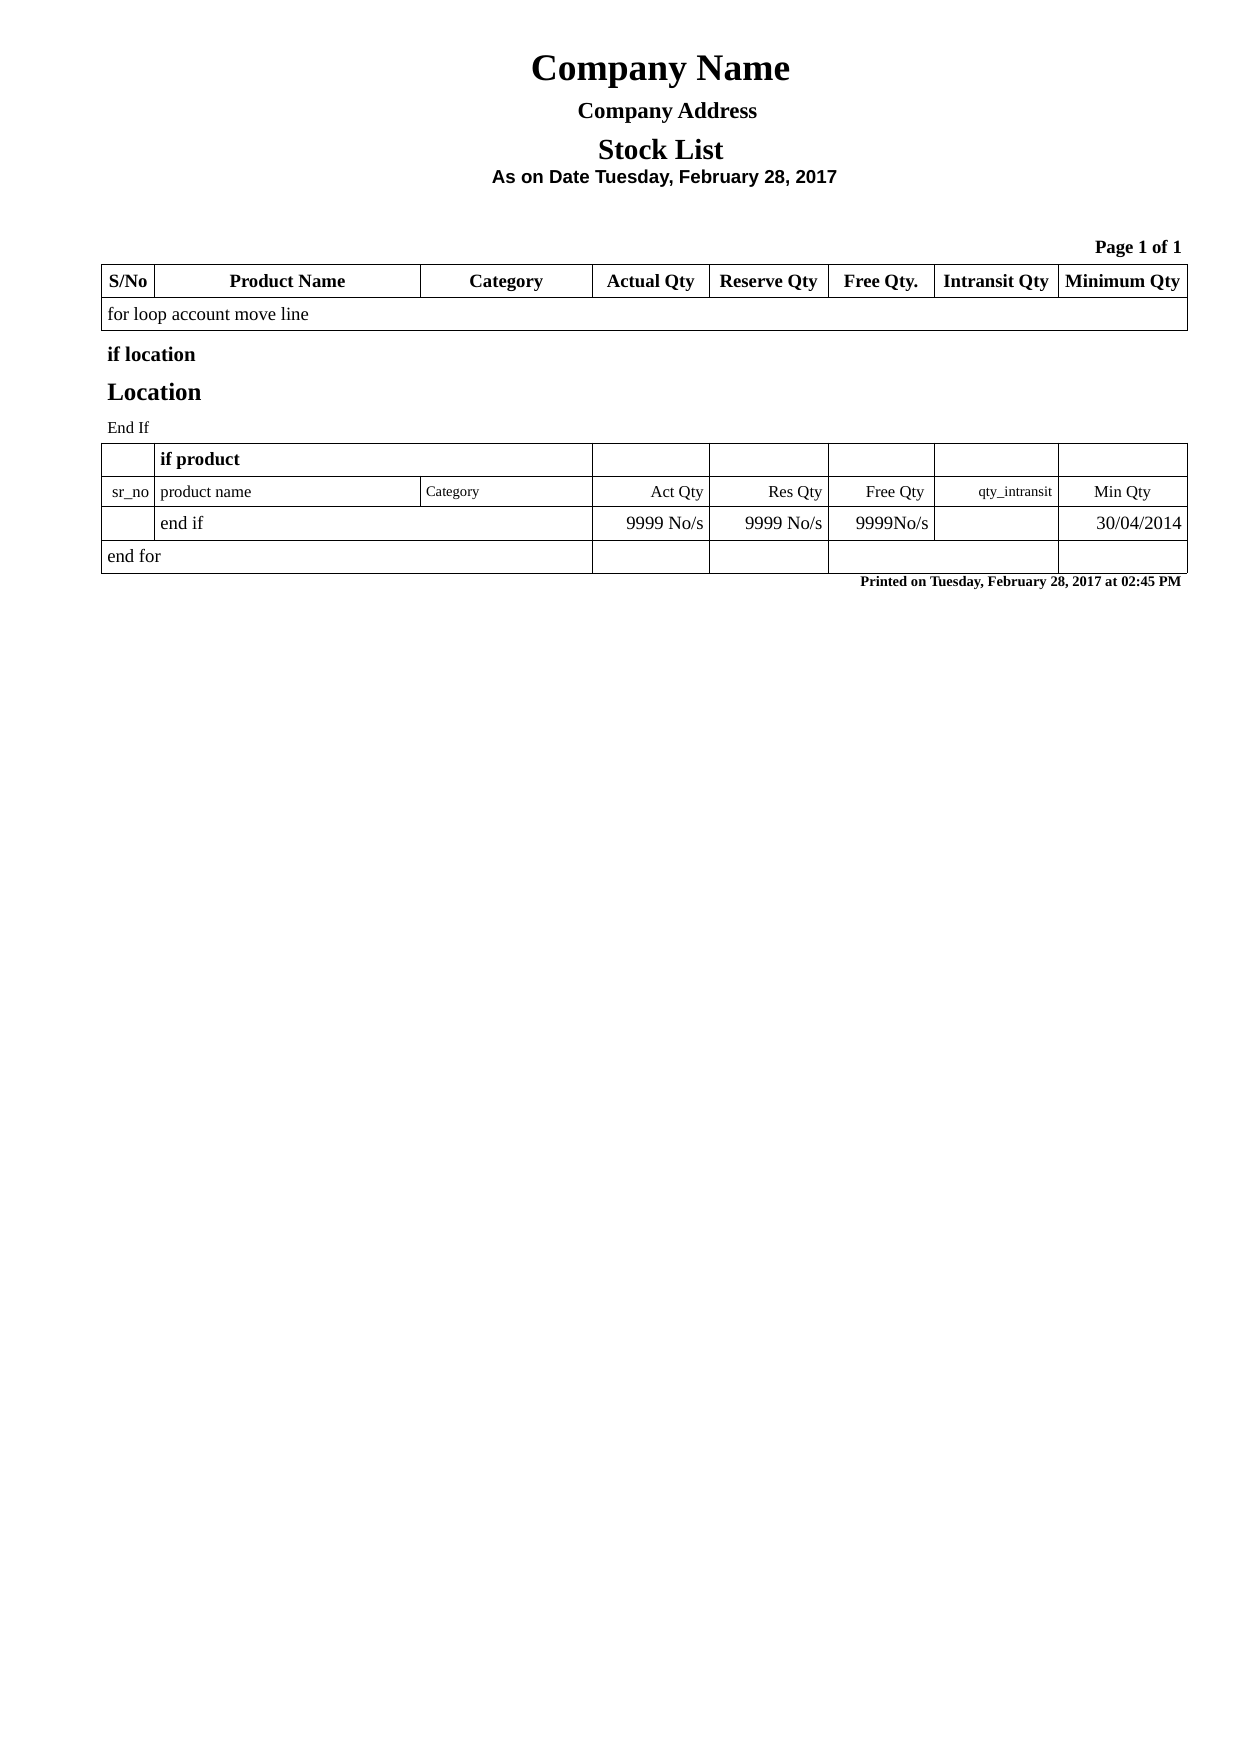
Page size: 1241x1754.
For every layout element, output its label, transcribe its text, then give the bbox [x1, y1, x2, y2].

table_cell [1059, 444, 1187, 476]
table_cell Intransit Qty [935, 265, 1058, 297]
table_cell Category [421, 265, 592, 297]
table_cell [829, 444, 934, 476]
table_cell Min Qty [1059, 477, 1187, 506]
table_cell [710, 444, 828, 476]
table_cell Product Name [155, 265, 420, 297]
table_cell [102, 444, 154, 476]
table_cell S/No [102, 265, 154, 297]
table_cell Free Qty [829, 477, 934, 506]
table_cell Minimum Qty [1059, 265, 1187, 297]
table_cell Act Qty [593, 477, 709, 506]
table_cell product name [155, 477, 420, 506]
table_cell Free Qty. [829, 265, 934, 297]
table_cell [935, 444, 1058, 476]
table_cell [828, 372, 1058, 412]
table_cell sr_no [102, 477, 154, 506]
table_cell Category [421, 477, 592, 506]
table_cell End If [101, 412, 828, 442]
table_cell [935, 507, 1058, 539]
table_cell 30/04/2014 [1059, 507, 1187, 539]
table_cell Res Qty [710, 477, 828, 506]
table_cell 9999 No/s [710, 507, 828, 539]
table_cell [593, 541, 709, 573]
table_cell Location [101, 372, 828, 412]
table_cell 9999No/s [829, 507, 934, 539]
table_cell [1058, 412, 1187, 442]
table_cell if location [101, 331, 1187, 372]
table_cell [710, 541, 828, 573]
table_cell qty_intransit [935, 477, 1058, 506]
table_header Page 1 of 1 [101, 229, 1187, 264]
table_cell [829, 541, 1058, 573]
table_cell [828, 412, 1058, 442]
table_cell end for [102, 541, 592, 573]
table_cell [593, 444, 709, 476]
table_cell if product [155, 444, 592, 476]
table_cell Reserve Qty [710, 265, 828, 297]
table_cell 9999 No/s [593, 507, 709, 539]
text Printed on Tuesday, February 28, 2017 at 02:45 PM [148, 574, 1181, 589]
table_cell Actual Qty [593, 265, 709, 297]
table_cell for loop account move line [102, 298, 1187, 330]
table_cell [1059, 541, 1187, 573]
table_cell end if [155, 507, 592, 539]
table_cell [1058, 372, 1187, 412]
table_cell [102, 507, 154, 539]
